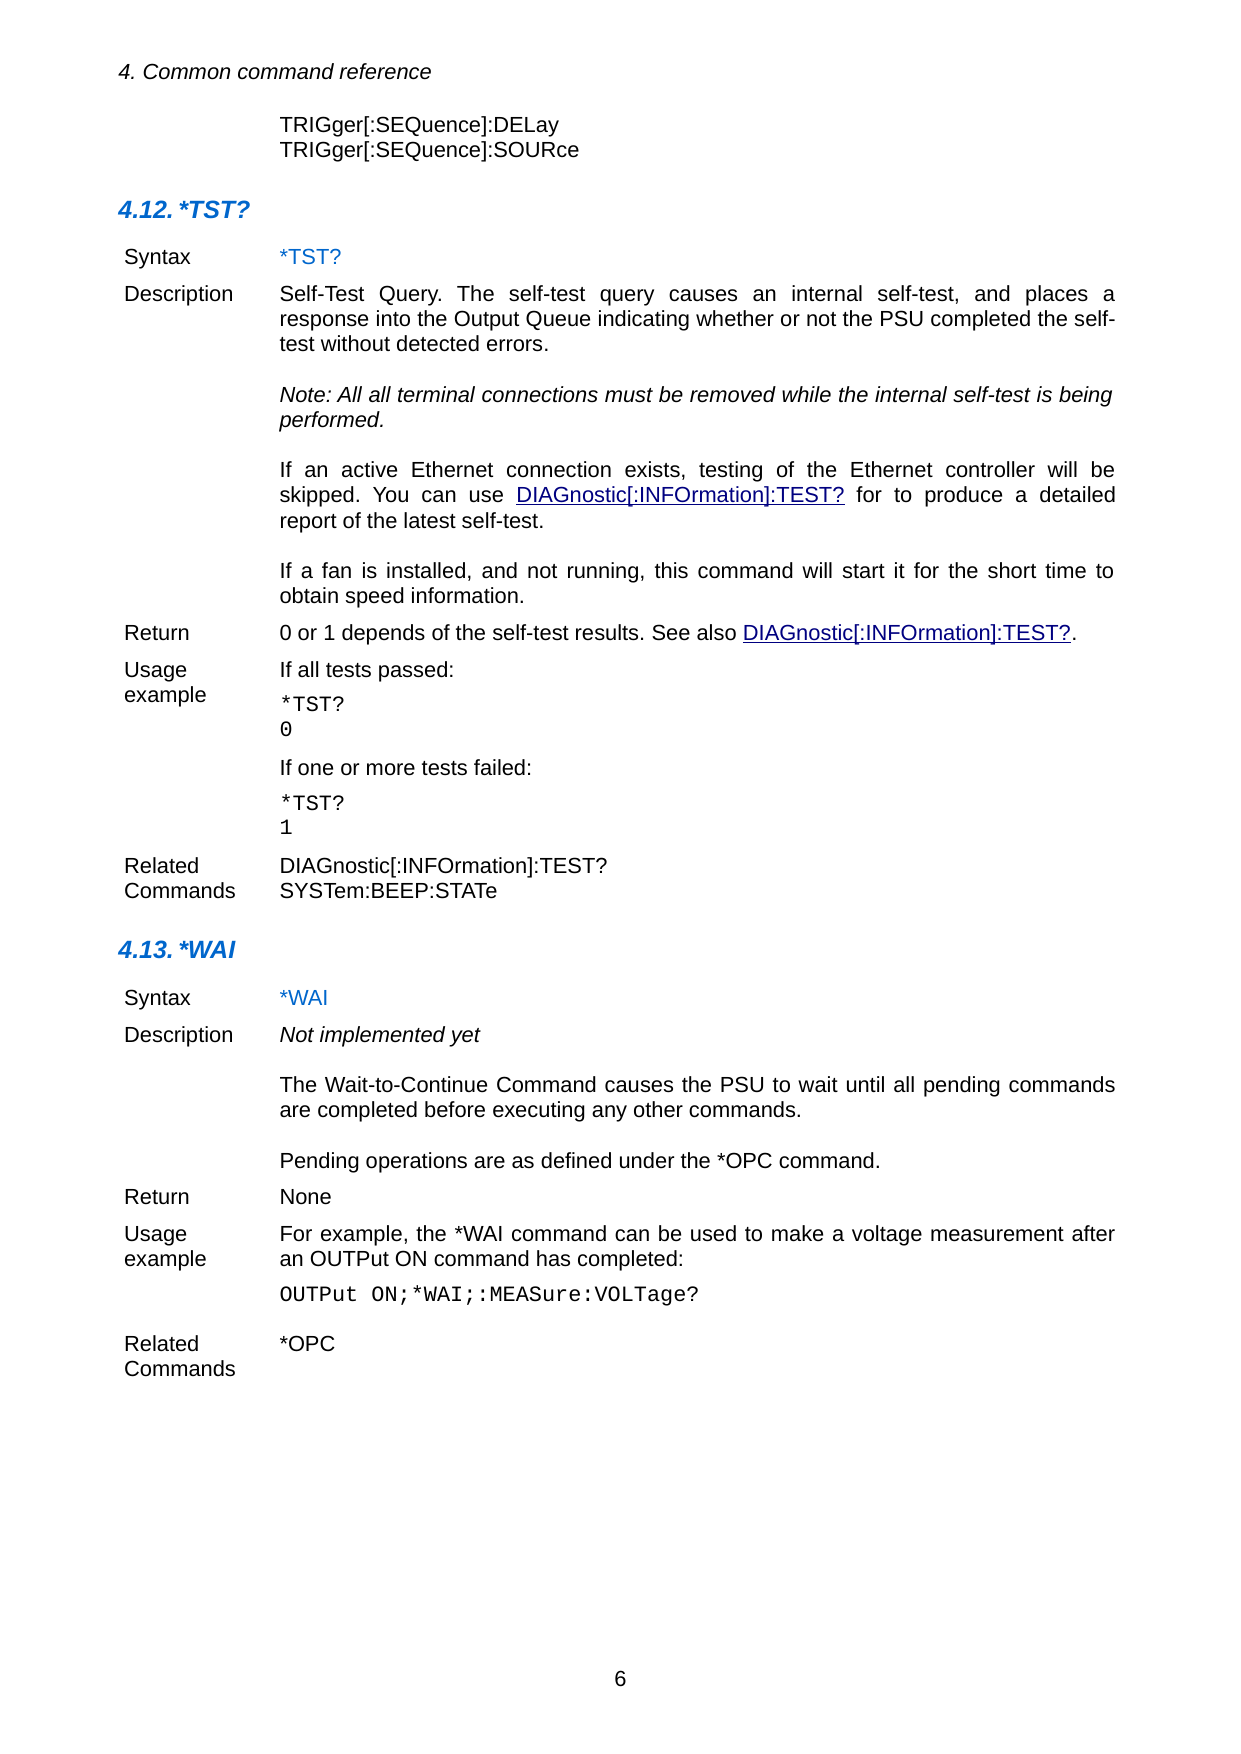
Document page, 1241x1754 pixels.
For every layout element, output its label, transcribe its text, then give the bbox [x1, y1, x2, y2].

table_cell Return [118, 614, 274, 651]
table_cell Usage example [118, 1215, 274, 1325]
table_header *WAI [274, 979, 1122, 1016]
table_cell Self-Test Query. The self-test query causes an internal self-test, and places a response into the Output Queue indicating whether or not the PSU completed the self-test without detected errors. Note: All all terminal connections must be removed while the internal self-test is being performed. If an active Ethernet connection exists, testing of the Ethernet controller will be skipped. You can use DIAGnostic[:INFOrmation]:TEST? for to produce a detailed report of the latest self-test. If a fan is installed, and not running, this command will start it for the short time to obtain speed information. [274, 275, 1122, 614]
table_cell TRIGger[:SEQuence]:DELay TRIGger[:SEQuence]:SOURce [274, 106, 1122, 168]
table_cell 0 or 1 depends of the self-test results. See also DIAGnostic[:INFOrmation]:TEST?. [274, 614, 1122, 651]
table_cell DIAGnostic[:INFOrmation]:TEST? SYSTem:BEEP:STATe [274, 847, 1122, 909]
table_cell Description [118, 1016, 274, 1178]
table_cell Related Commands [118, 847, 274, 909]
table_cell None [274, 1179, 1122, 1215]
subtitle *TST? [118, 195, 1122, 223]
table_header Syntax [118, 238, 274, 275]
table_cell *OPC [274, 1325, 1122, 1387]
table_cell Description [118, 275, 274, 614]
table_cell [118, 106, 274, 168]
table_header Syntax [118, 979, 274, 1016]
table_cell Related Commands [118, 1325, 274, 1387]
table_cell Usage example [118, 651, 274, 847]
table_header *TST? [274, 238, 1122, 275]
table_cell For example, the *WAI command can be used to make a voltage measurement after an OUTPut ON command has completed: OUTPut ON;*WAI;:MEASure:VOLTage? [274, 1215, 1122, 1325]
table_cell If all tests passed: *TST? 0 If one or more tests failed: *TST? 1 [274, 651, 1122, 847]
table_cell Not implemented yet The Wait-to-Continue Command causes the PSU to wait until all pending commands are completed before executing any other commands. Pending operations are as defined under the *OPC command. [274, 1016, 1122, 1178]
table_cell Return [118, 1179, 274, 1215]
subtitle *WAI [118, 936, 1122, 964]
